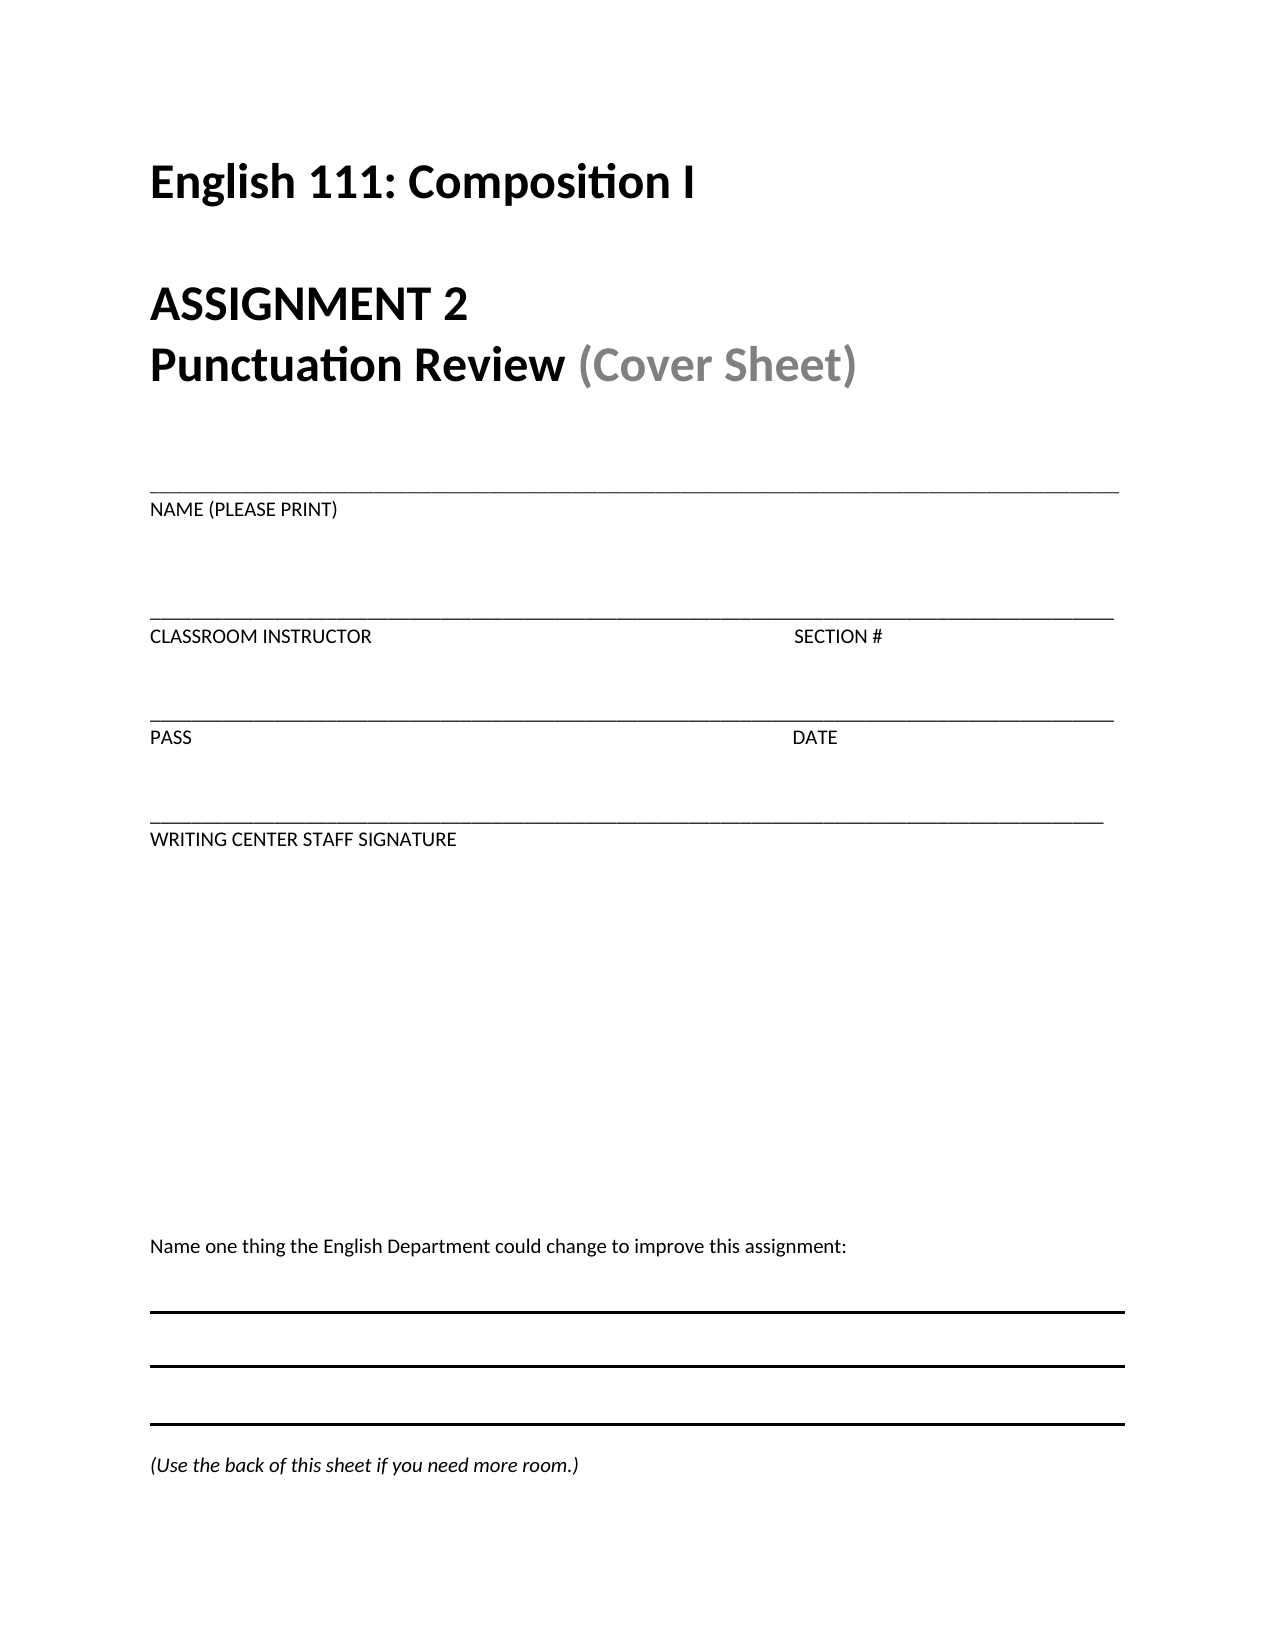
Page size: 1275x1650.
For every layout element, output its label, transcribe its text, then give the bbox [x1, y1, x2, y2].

text English 111: Composition I [150, 150, 1125, 211]
text Name one thing the English Department could change to improve this assignment: [150, 1233, 1125, 1258]
text CLASSROOM INSTRUCTOR SECTION # [150, 623, 1125, 648]
text _____________________________________________________________________________________________________________________ [150, 475, 1125, 496]
text Punctuation Review (Cover Sheet) [150, 333, 1125, 394]
text _____________________________________________________________________________________________ [150, 699, 1125, 724]
text (Use the back of this sheet if you need more room.) [150, 1452, 1125, 1477]
text ____________________________________________________________________________________________ [150, 801, 1125, 826]
text NAME (PLEASE PRINT) [150, 496, 1125, 521]
text WRITING CENTER STAFF SIGNATURE [150, 826, 1125, 852]
text PASS DATE [150, 724, 1125, 750]
text ASSIGNMENT 2 [150, 272, 1125, 333]
text _____________________________________________________________________________________________ [150, 597, 1125, 623]
